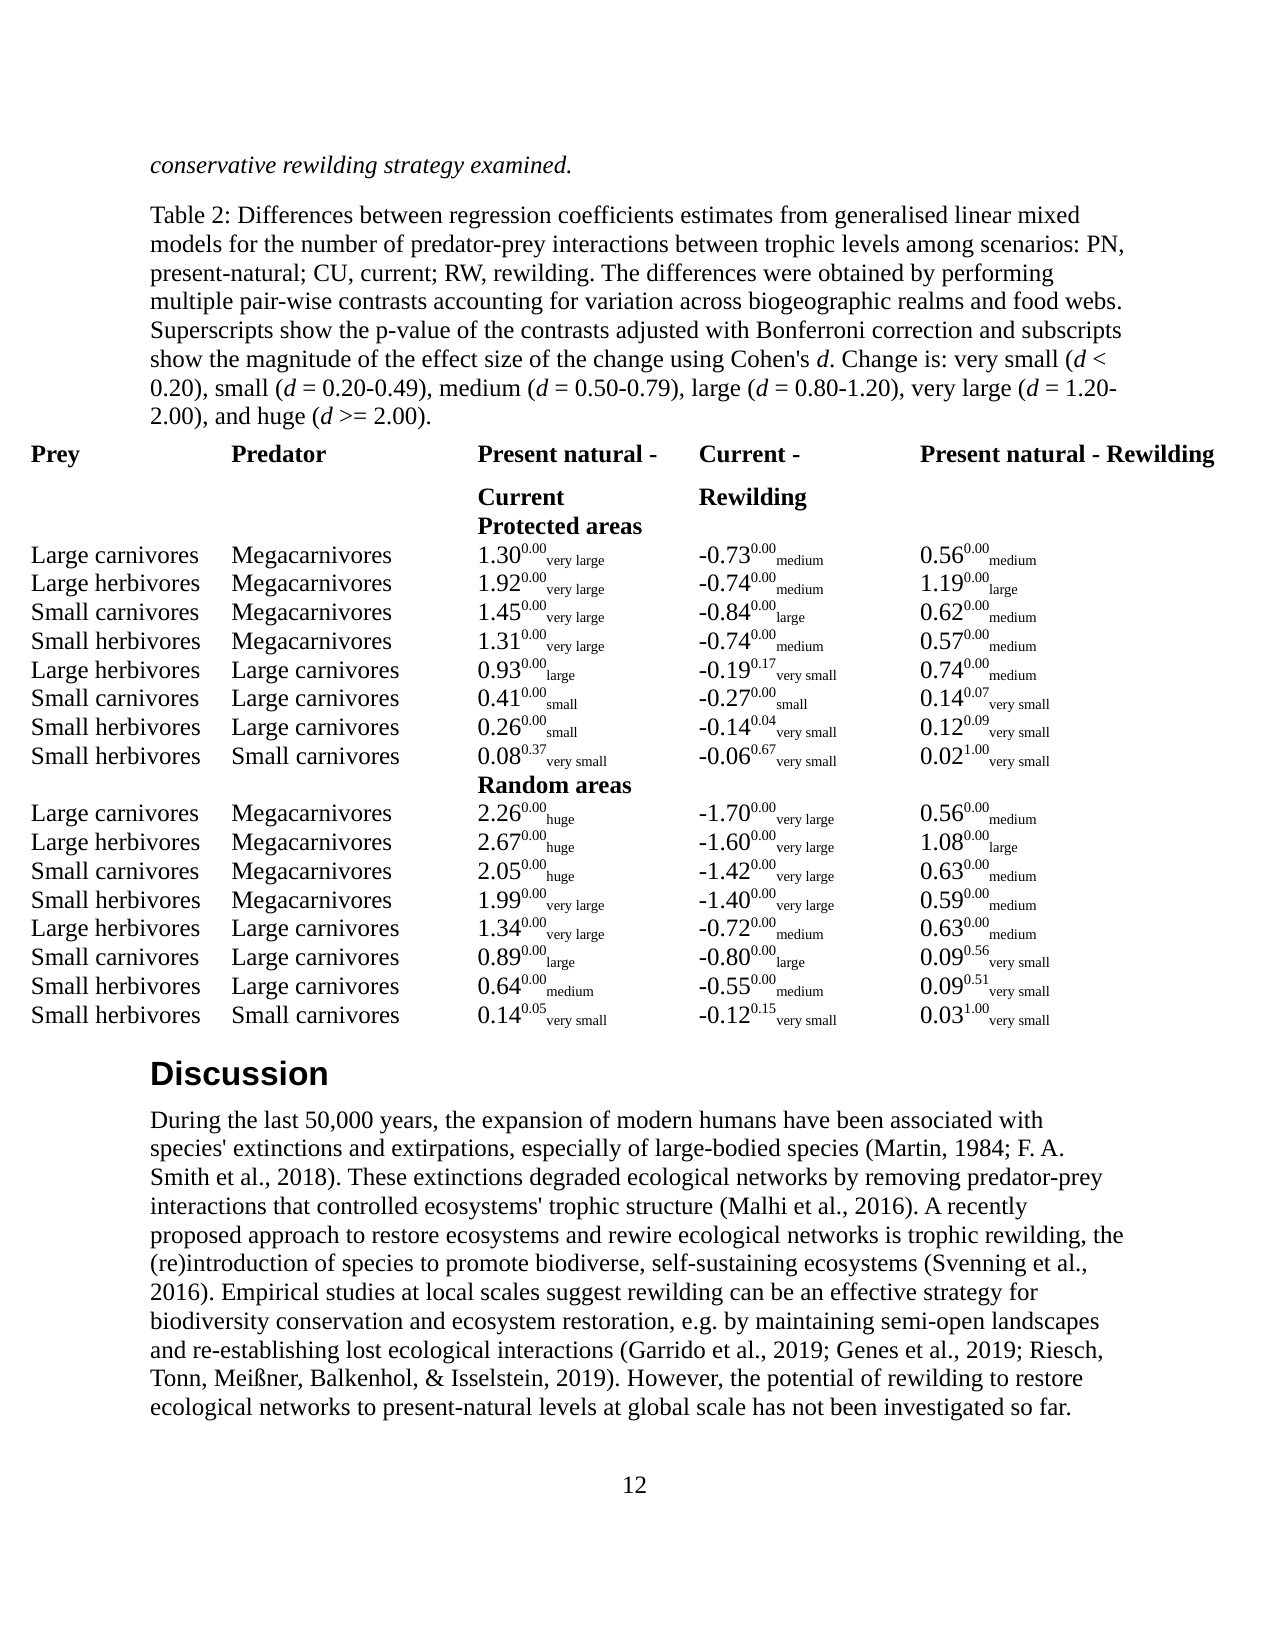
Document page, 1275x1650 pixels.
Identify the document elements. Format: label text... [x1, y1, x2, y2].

table_cell -0.840.00large [694, 597, 915, 626]
table_cell Random areas [473, 770, 694, 798]
table_cell Small herbivores [26, 741, 227, 770]
table_cell [26, 511, 227, 540]
table_cell 0.890.00large [473, 942, 694, 971]
table_cell 0.260.00small [473, 712, 694, 741]
table_cell 1.450.00very large [473, 597, 694, 626]
table_cell Protected areas [473, 511, 694, 540]
table_cell Large carnivores [26, 540, 227, 568]
table_cell -0.270.00small [694, 684, 915, 712]
table_cell 0.021.00very small [915, 741, 1237, 770]
table_cell Megacarnivores [227, 885, 473, 913]
table_cell [26, 770, 227, 798]
table_cell Large carnivores [227, 971, 473, 1000]
table_cell Megacarnivores [227, 597, 473, 626]
table_cell Small herbivores [26, 971, 227, 1000]
table_cell 0.031.00very small [915, 1000, 1237, 1028]
table_cell 0.090.51very small [915, 971, 1237, 1000]
table_cell -0.060.67very small [694, 741, 915, 770]
table_cell 2.670.00huge [473, 827, 694, 856]
table_cell Large carnivores [227, 655, 473, 683]
table_cell Megacarnivores [227, 626, 473, 655]
table_cell 2.260.00huge [473, 799, 694, 827]
table_cell Large herbivores [26, 655, 227, 683]
table_cell 0.560.00medium [915, 799, 1237, 827]
table_header Prey [26, 439, 227, 511]
table_cell Small carnivores [26, 942, 227, 971]
table_header Present natural - Current [473, 439, 694, 511]
table_cell Small carnivores [26, 684, 227, 712]
table_cell -0.120.15very small [694, 1000, 915, 1028]
table_cell Megacarnivores [227, 569, 473, 597]
table_cell 0.620.00medium [915, 597, 1237, 626]
table_cell 0.570.00medium [915, 626, 1237, 655]
table_cell Small herbivores [26, 885, 227, 913]
subtitle Discussion [150, 1053, 1125, 1092]
table_cell Small carnivores [227, 1000, 473, 1028]
table_cell 0.090.56very small [915, 942, 1237, 971]
table_cell 0.630.00medium [915, 914, 1237, 942]
table_cell [227, 770, 473, 798]
table_cell 0.410.00small [473, 684, 694, 712]
table_cell 1.310.00very large [473, 626, 694, 655]
table_cell 2.050.00huge [473, 856, 694, 885]
table_cell 0.140.07very small [915, 684, 1237, 712]
table_cell Small carnivores [26, 597, 227, 626]
table_cell [227, 511, 473, 540]
table_cell Megacarnivores [227, 799, 473, 827]
table_cell Megacarnivores [227, 827, 473, 856]
table_cell 1.990.00very large [473, 885, 694, 913]
table_cell Small herbivores [26, 626, 227, 655]
table_cell 1.300.00very large [473, 540, 694, 568]
table_cell -1.700.00very large [694, 799, 915, 827]
table_cell Large carnivores [26, 799, 227, 827]
table_cell Large carnivores [227, 712, 473, 741]
table_cell Large herbivores [26, 914, 227, 942]
table_cell 1.080.00large [915, 827, 1237, 856]
table_cell [915, 511, 1237, 540]
table_cell 0.590.00medium [915, 885, 1237, 913]
table_cell [915, 770, 1237, 798]
table_cell 1.340.00very large [473, 914, 694, 942]
table_cell Large herbivores [26, 827, 227, 856]
table_cell [694, 511, 915, 540]
table_cell 0.560.00medium [915, 540, 1237, 568]
table_cell 0.080.37very small [473, 741, 694, 770]
table_cell -1.400.00very large [694, 885, 915, 913]
table_cell 0.930.00large [473, 655, 694, 683]
table_cell Megacarnivores [227, 856, 473, 885]
text conservative rewilding strategy examined. [150, 150, 1125, 179]
table_cell 1.920.00very large [473, 569, 694, 597]
table_cell 0.630.00medium [915, 856, 1237, 885]
table_cell -0.740.00medium [694, 569, 915, 597]
table_cell -0.550.00medium [694, 971, 915, 1000]
table_cell 0.120.09very small [915, 712, 1237, 741]
table_cell -0.730.00medium [694, 540, 915, 568]
table_cell Small herbivores [26, 1000, 227, 1028]
table_cell Large carnivores [227, 942, 473, 971]
table_cell 0.140.05very small [473, 1000, 694, 1028]
table_cell Small carnivores [227, 741, 473, 770]
text During the last 50,000 years, the expansion of modern humans have been associated with species' extinctions and extirpations, especially of large-bodied species (Martin, 1984; F. A. Smith et al., 2018). These extinctions degraded ecological networks by removing predator-prey interactions that controlled ecosystems' trophic structure (Malhi et al., 2016). A recently proposed approach to restore ecosystems and rewire ecological networks is trophic rewilding, the (re)introduction of species to promote biodiverse, self-sustaining ecosystems (Svenning et al., 2016). Empirical studies at local scales suggest rewilding can be an effective strategy for biodiversity conservation and ecosystem restoration, e.g. by maintaining semi-open landscapes and re-establishing lost ecological interactions (Garrido et al., 2019; Genes et al., 2019; Riesch, Tonn, Meißner, Balkenhol, & Isselstein, 2019). However, the potential of rewilding to restore ecological networks to present-natural levels at global scale has not been investigated so far. [150, 1105, 1125, 1421]
table_cell 0.740.00medium [915, 655, 1237, 683]
table_cell 0.640.00medium [473, 971, 694, 1000]
table_header Predator [227, 439, 473, 511]
table_cell Small carnivores [26, 856, 227, 885]
table_cell Megacarnivores [227, 540, 473, 568]
table_cell -0.720.00medium [694, 914, 915, 942]
text Table 2: Differences between regression coefficients estimates from generalised linear mixed models for the number of predator-prey interactions between trophic levels among scenarios: PN, present-natural; CU, current; RW, rewilding. The differences were obtained by performing multiple pair-wise contrasts accounting for variation across biogeographic realms and food webs. Superscripts show the p-value of the contrasts adjusted with Bonferroni correction and subscripts show the magnitude of the effect size of the change using Cohen's d. Change is: very small (d < 0.20), small (d = 0.20-0.49), medium (d = 0.50-0.79), large (d = 0.80-1.20), very large (d = 1.20-2.00), and huge (d >= 2.00). [150, 200, 1125, 430]
table_header Present natural - Rewilding [915, 439, 1237, 511]
table_cell Small herbivores [26, 712, 227, 741]
table_cell -0.800.00large [694, 942, 915, 971]
table_cell Large carnivores [227, 684, 473, 712]
table_cell -1.600.00very large [694, 827, 915, 856]
table_cell -0.740.00medium [694, 626, 915, 655]
table_cell Large herbivores [26, 569, 227, 597]
table_cell -0.190.17very small [694, 655, 915, 683]
table_cell [694, 770, 915, 798]
table_cell -0.140.04very small [694, 712, 915, 741]
table_header Current - Rewilding [694, 439, 915, 511]
table_cell Large carnivores [227, 914, 473, 942]
table_cell 1.190.00large [915, 569, 1237, 597]
table_cell -1.420.00very large [694, 856, 915, 885]
